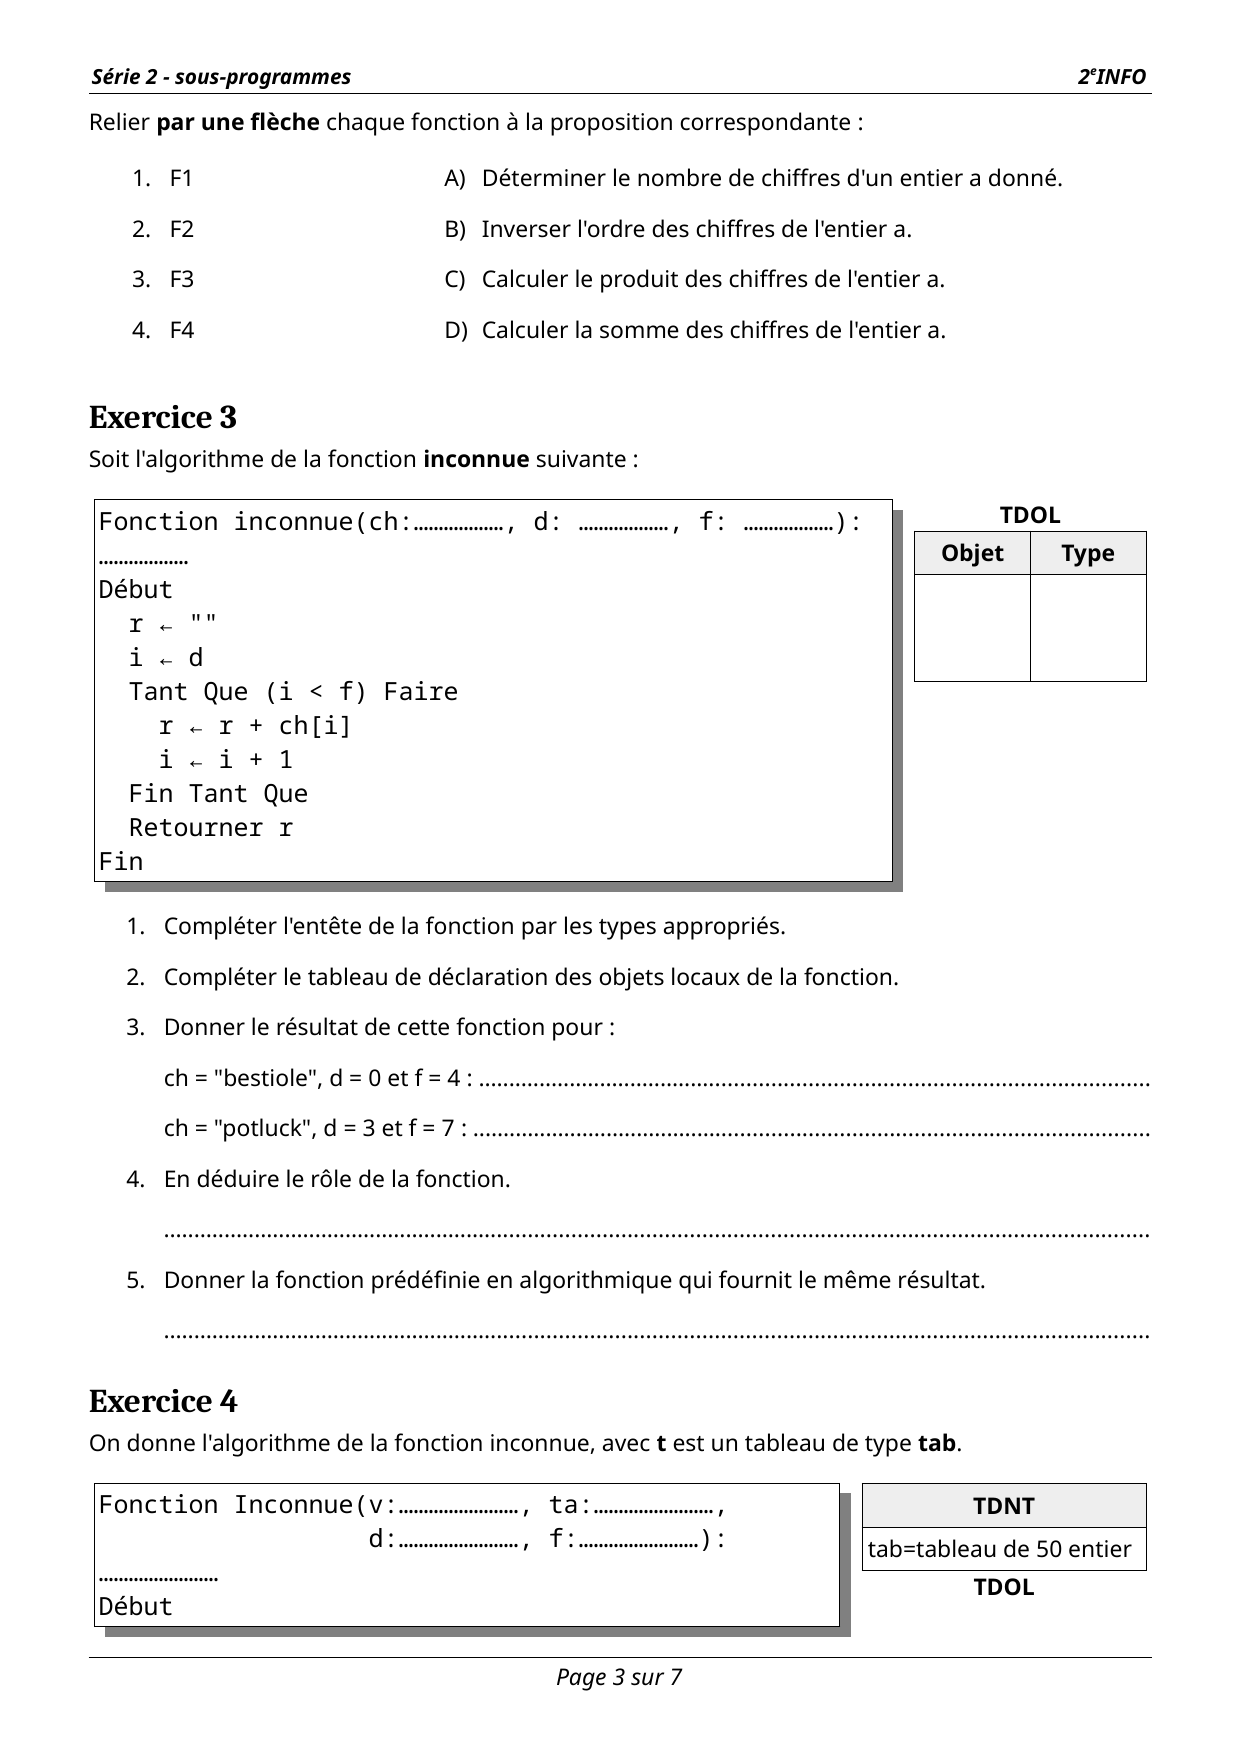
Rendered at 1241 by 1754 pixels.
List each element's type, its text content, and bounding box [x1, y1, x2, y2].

subtitle Exercice 3 [88, 399, 1152, 437]
table_header Déterminer le nombre de chiffres d'un entier a donné. Inverser l'ordre des chiffres de l'entier a. Calculer le produit des chiffres de l'entier a. Calculer la somme des chiffres de l'entier a. [401, 157, 1152, 369]
text On donne l'algorithme de la fonction inconnue, avec t est un tableau de type tab. [88, 1427, 1152, 1458]
subtitle Exercice 4 [88, 1382, 1152, 1421]
table_header Fonction Inconnue(v:……………………, ta:……………………, d:……………………, f:……………………):…………………… Début [89, 1477, 856, 1643]
table_header Fonction inconnue(ch:………………, d: ………………, f: ………………):……………… Début r ← "" i ← d Tant Que (i < f) Faire r ← r + ch[i] i ← i + 1 Fin Tant Que Retourner r Fin [89, 494, 909, 898]
text Relier par une flèche chaque fonction à la proposition correspondante : [88, 106, 1152, 137]
table_header TDOL [909, 494, 1152, 898]
list En déduire le rôle de la fonction. [126, 1162, 1152, 1194]
list Compléter le tableau de déclaration des objets locaux de la fonction. [126, 960, 1152, 992]
table_cell [1031, 575, 1146, 681]
table_header TDOL [856, 1477, 1152, 1643]
text Soit l'algorithme de la fonction inconnue suivante : [88, 443, 1152, 474]
table_cell [915, 575, 1030, 681]
list Donner la fonction prédéfinie en algorithmique qui fournit le même résultat. [126, 1263, 1152, 1295]
list ch = "potluck", d = 3 et f = 7 : [126, 1112, 1152, 1143]
table_header F1 F2 F3 F4 [89, 157, 401, 369]
table_header Objet [915, 532, 1030, 574]
table_header Type [1031, 532, 1146, 574]
table_header TDNT [863, 1484, 1146, 1527]
list Compléter l'entête de la fonction par les types appropriés. [126, 910, 1152, 941]
table_cell tab=tableau de 50 entier [863, 1528, 1146, 1570]
list ch = "bestiole", d = 0 et f = 4 : [126, 1061, 1152, 1093]
list Donner le résultat de cette fonction pour : [126, 1011, 1152, 1042]
